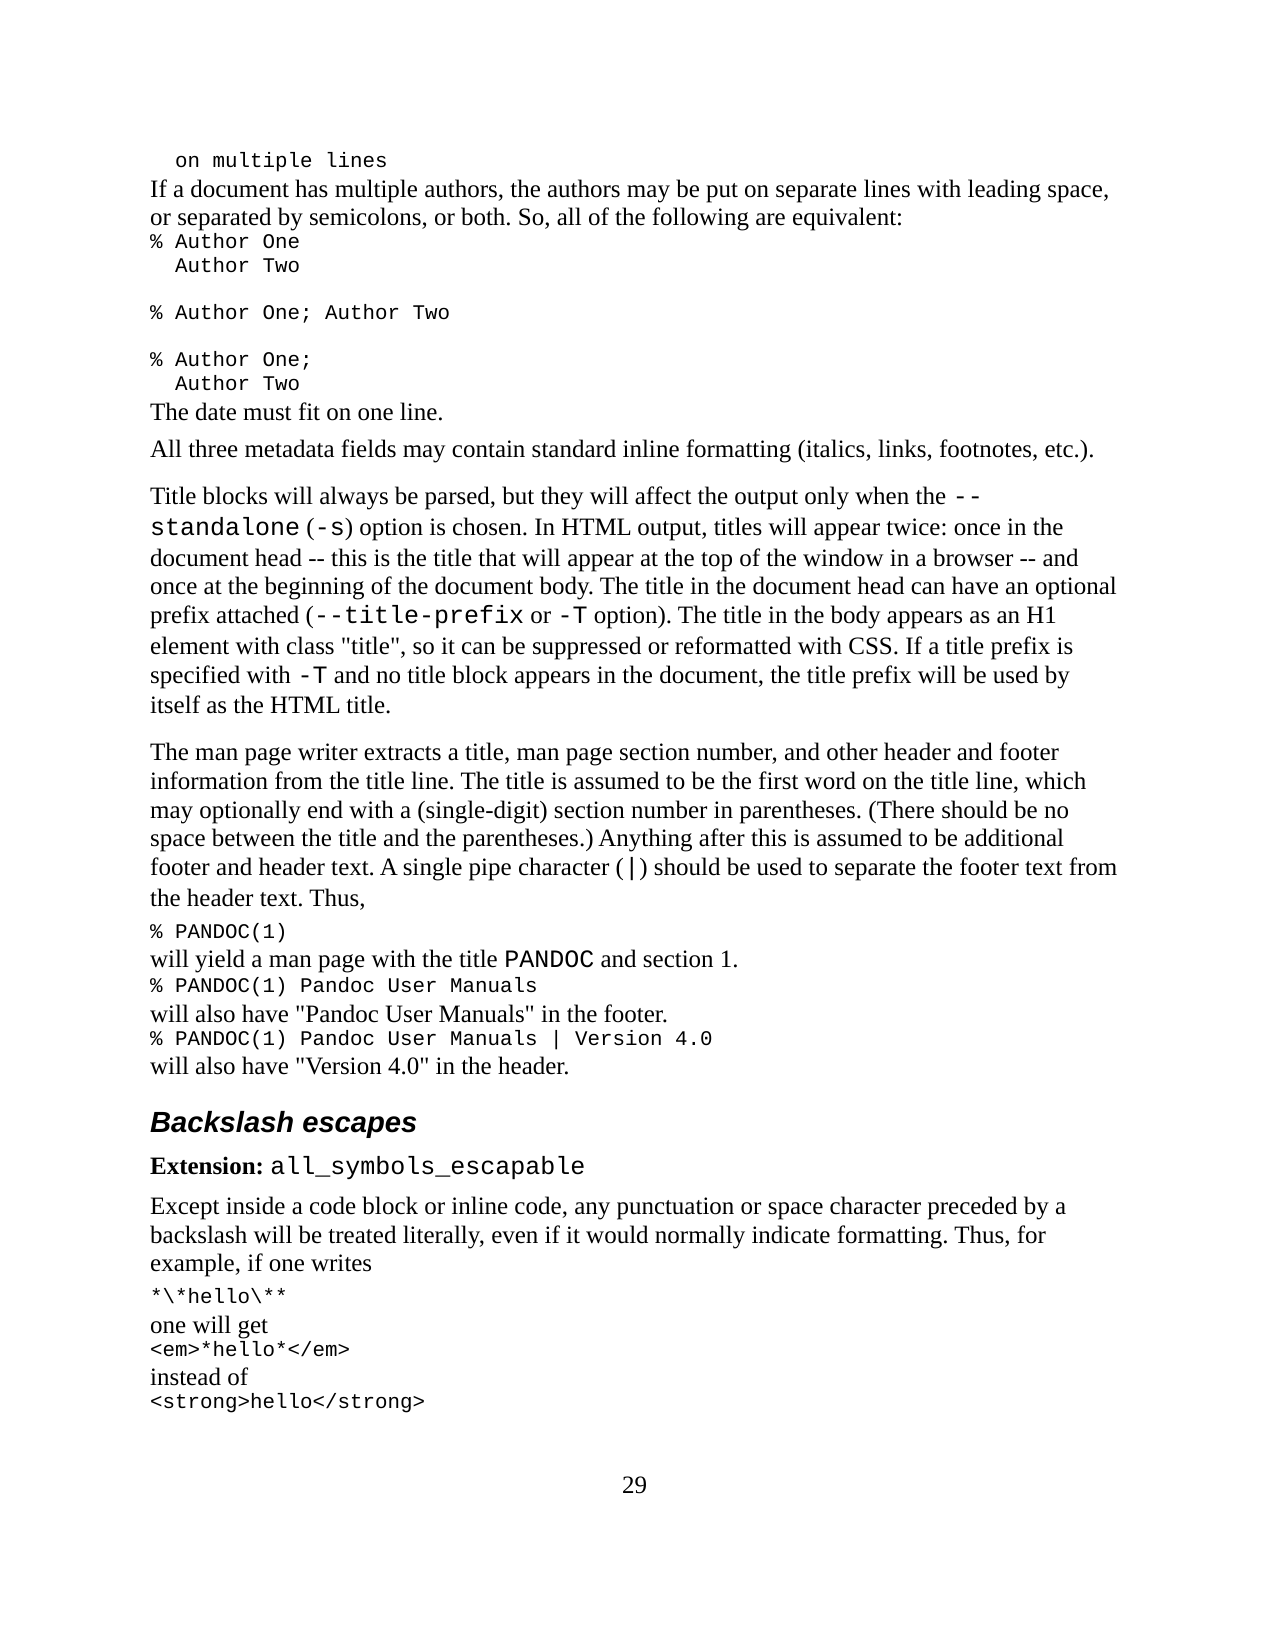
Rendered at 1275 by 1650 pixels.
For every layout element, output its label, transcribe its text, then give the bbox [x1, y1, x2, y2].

text % PANDOC(1) Pandoc User Manuals | Version 4.0 [150, 1028, 1125, 1051]
text If a document has multiple authors, the authors may be put on separate lines with leading space, or separated by semicolons, or both. So, all of the following are equivalent: [150, 174, 1125, 231]
text Author Two [150, 373, 1125, 397]
text will also have "Pandoc User Manuals" in the footer. [150, 999, 1125, 1028]
text Extension: all_symbols_escapable [150, 1151, 1125, 1182]
text % PANDOC(1) Pandoc User Manuals [150, 975, 1125, 999]
text Except inside a code block or inline code, any punctuation or space character preceded by a backslash will be treated literally, even if it would normally indicate formatting. Thus, for example, if one writes [150, 1191, 1125, 1277]
text *\*hello\** [150, 1286, 1125, 1310]
text instead of [150, 1362, 1125, 1391]
text one will get [150, 1310, 1125, 1338]
text will also have "Version 4.0" in the header. [150, 1051, 1125, 1080]
text The man page writer extracts a title, man page section number, and other header and footer information from the title line. The title is assumed to be the first word on the title line, which may optionally end with a (single-digit) section number in parentheses. (There should be no space between the title and the parentheses.) Anything after this is assumed to be additional footer and header text. A single pipe character (|) should be used to separate the footer text from the header text. Thus, [150, 737, 1125, 912]
text % PANDOC(1) [150, 921, 1125, 944]
text <em>*hello*</em> [150, 1338, 1125, 1362]
text on multiple lines [150, 150, 1125, 174]
text % Author One; [150, 349, 1125, 373]
text will yield a man page with the title PANDOC and section 1. [150, 944, 1125, 975]
text % Author One; Author Two [150, 302, 1125, 326]
text Title blocks will always be parsed, but they will affect the output only when the --standalone (-s) option is chosen. In HTML output, titles will appear twice: once in the document head -- this is the title that will appear at the top of the window in a browser -- and once at the beginning of the document body. The title in the document head can have an optional prefix attached (--title-prefix or -T option). The title in the body appears as an H1 element with class "title", so it can be suppressed or reformatted with CSS. If a title prefix is specified with -T and no title block appears in the document, the title prefix will be used by itself as the HTML title. [150, 481, 1125, 719]
text <strong>hello</strong> [150, 1391, 1125, 1414]
text % Author One [150, 231, 1125, 255]
text The date must fit on one line. [150, 397, 1125, 425]
text All three metadata fields may contain standard inline formatting (italics, links, footnotes, etc.). [150, 434, 1125, 463]
text Author Two [150, 255, 1125, 278]
subtitle Backslash escapes [150, 1105, 1125, 1139]
